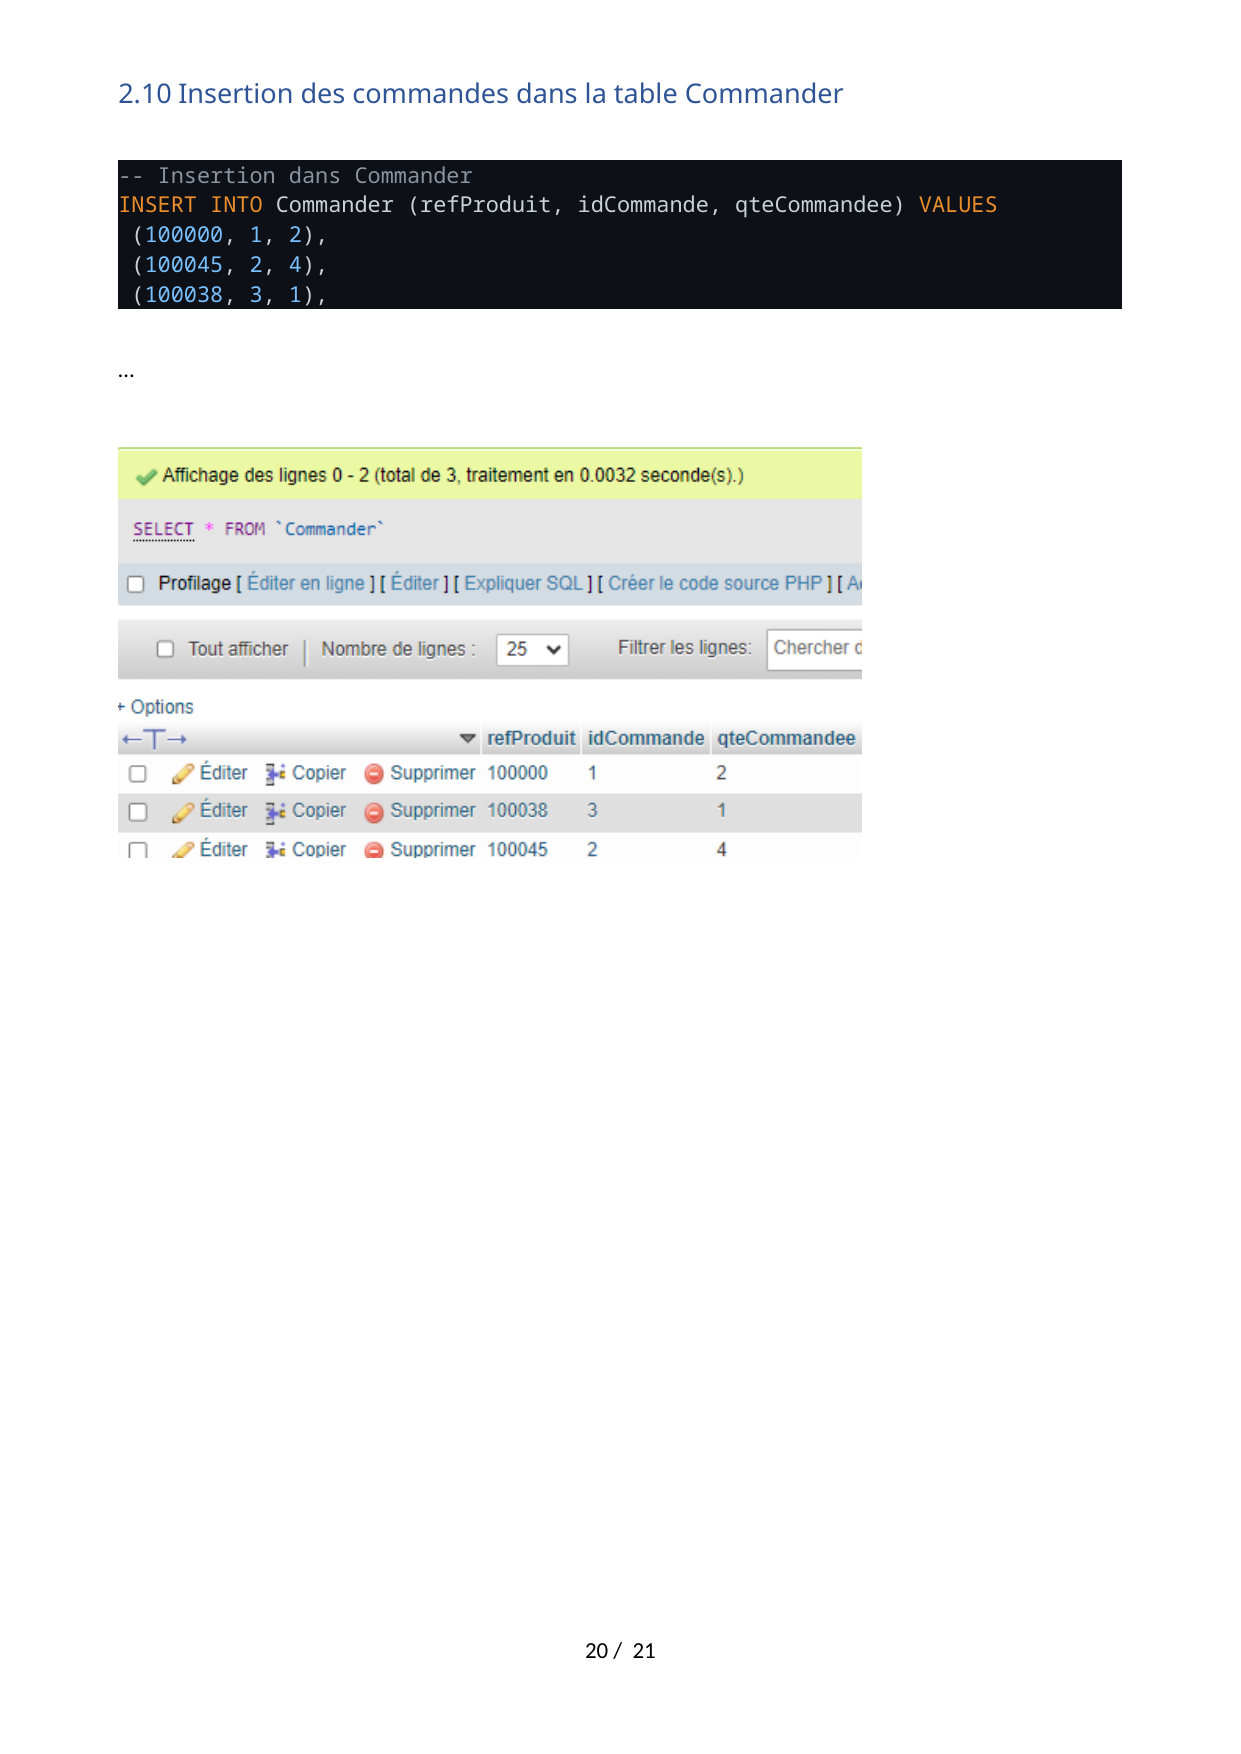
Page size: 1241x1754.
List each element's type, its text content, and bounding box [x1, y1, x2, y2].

text … [118, 355, 1122, 383]
text (100000, 1, 2), [118, 219, 1122, 249]
text -- Insertion dans Commander [118, 160, 1122, 189]
text INSERT INTO Commander (refProduit, idCommande, qteCommandee) VALUES [118, 189, 1122, 219]
subtitle Insertion des commandes dans la table Commander [118, 75, 1122, 112]
text (100038, 3, 1), [118, 279, 1122, 309]
text (100045, 2, 4), [118, 249, 1122, 279]
